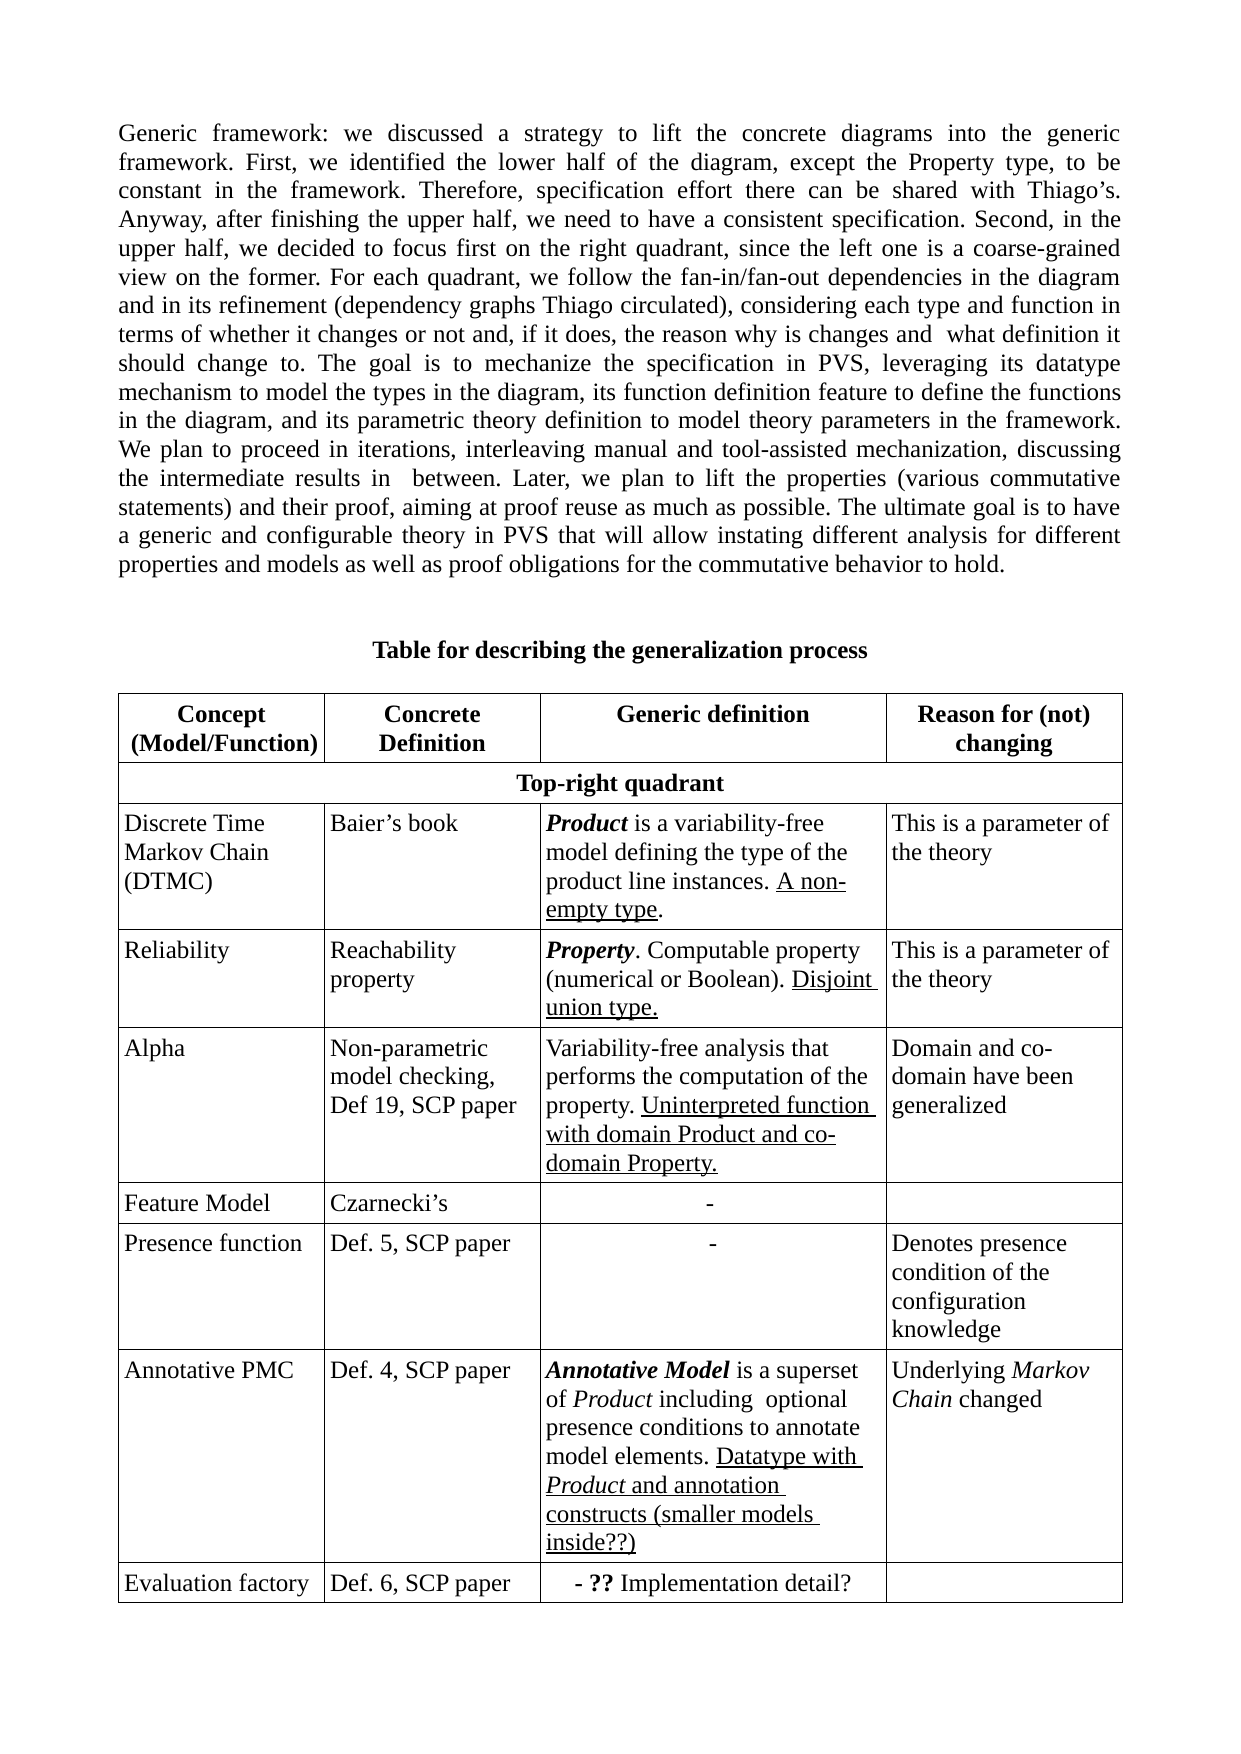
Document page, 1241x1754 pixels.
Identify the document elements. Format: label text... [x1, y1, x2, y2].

table_header Concept (Model/Function) [119, 694, 324, 762]
table_cell - ?? Implementation detail? [541, 1563, 886, 1602]
table_header Reason for (not) changing [887, 694, 1122, 762]
table_cell Non-parametric model checking, Def 19, SCP paper [325, 1028, 540, 1182]
table_cell Discrete Time Markov Chain (DTMC) [119, 804, 324, 929]
table_cell This is a parameter of the theory [887, 804, 1122, 929]
table_cell Def. 5, SCP paper [325, 1224, 540, 1349]
table_cell Def. 4, SCP paper [325, 1350, 540, 1562]
table_cell Underlying Markov Chain changed [887, 1350, 1122, 1562]
table_header Generic definition [541, 694, 886, 762]
table_cell Variability-free analysis that performs the computation of the property. Uninterpreted function with domain Product and co-domain Property. [541, 1028, 886, 1182]
table_cell Evaluation factory [119, 1563, 324, 1602]
table_cell [887, 1563, 1122, 1602]
table_cell Domain and co-domain have been generalized [887, 1028, 1122, 1182]
table_cell Reachability property [325, 930, 540, 1027]
table_cell Reliability [119, 930, 324, 1027]
table_cell Def. 6, SCP paper [325, 1563, 540, 1602]
table_cell - [541, 1224, 886, 1349]
table_cell Annotative PMC [119, 1350, 324, 1562]
table_cell Czarnecki’s [325, 1183, 540, 1222]
table_cell Denotes presence condition of the configuration knowledge [887, 1224, 1122, 1349]
table_cell Annotative Model is a superset of Product including optional presence conditions to annotate model elements. Datatype with Product and annotation constructs (smaller models inside??) [541, 1350, 886, 1562]
table_cell [887, 1183, 1122, 1222]
table_cell Alpha [119, 1028, 324, 1182]
table_cell Baier’s book [325, 804, 540, 929]
text Generic framework: we discussed a strategy to lift the concrete diagrams into the generic framework. First, we identified the lower half of the diagram, except the Property type, to be constant in the framework. Therefore, specification effort there can be shared with Thiago’s. Anyway, after finishing the upper half, we need to have a consistent specification. Second, in the upper half, we decided to focus first on the right quadrant, since the left one is a coarse-grained view on the former. For each quadrant, we follow the fan-in/fan-out dependencies in the diagram and in its refinement (dependency graphs Thiago circulated), considering each type and function in terms of whether it changes or not and, if it does, the reason why is changes and what definition it should change to. The goal is to mechanize the specification in PVS, leveraging its datatype mechanism to model the types in the diagram, its function definition feature to define the functions in the diagram, and its parametric theory definition to model theory parameters in the framework. We plan to proceed in iterations, interleaving manual and tool-assisted mechanization, discussing the intermediate results in between. Later, we plan to lift the properties (various commutative statements) and their proof, aiming at proof reuse as much as possible. The ultimate goal is to have a generic and configurable theory in PVS that will allow instating different analysis for different properties and models as well as proof obligations for the commutative behavior to hold. [118, 118, 1122, 578]
table_cell Presence function [119, 1224, 324, 1349]
table_cell Feature Model [119, 1183, 324, 1222]
table_cell - [541, 1183, 886, 1222]
table_header Concrete Definition [325, 694, 540, 762]
table_cell Product is a variability-free model defining the type of the product line instances. A non-empty type. [541, 804, 886, 929]
table_cell Top-right quadrant [119, 763, 1122, 802]
table_cell This is a parameter of the theory [887, 930, 1122, 1027]
table_cell Property. Computable property (numerical or Boolean). Disjoint union type. [541, 930, 886, 1027]
text Table for describing the generalization process [118, 636, 1122, 664]
